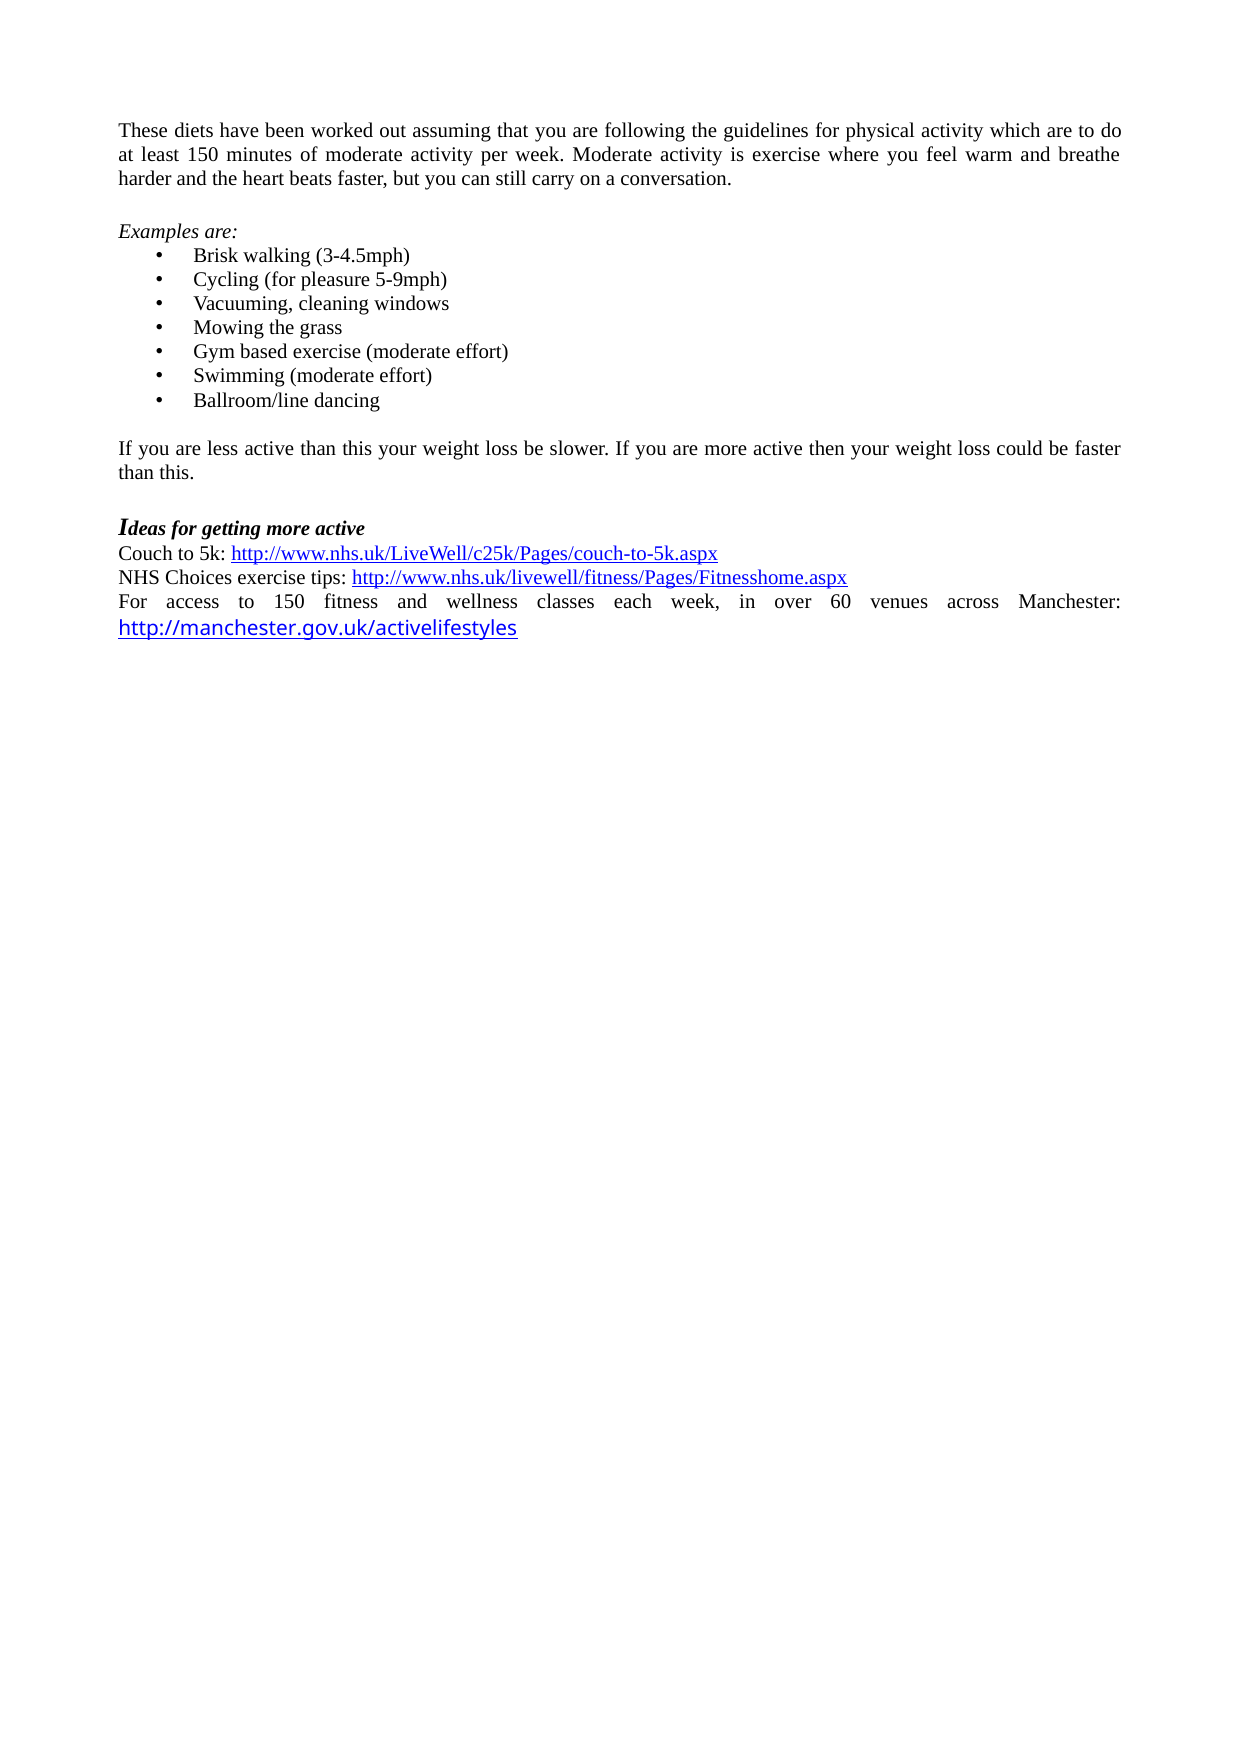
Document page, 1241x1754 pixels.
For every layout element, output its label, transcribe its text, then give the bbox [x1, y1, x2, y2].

list Vacuuming, cleaning windows [156, 291, 1122, 315]
text Ideas for getting more active [118, 512, 1122, 541]
text NHS Choices exercise tips: http://www.nhs.uk/livewell/fitness/Pages/Fitnesshome.aspx [118, 565, 1122, 589]
text If you are less active than this your weight loss be slower. If you are more active then your weight loss could be faster than this. [118, 436, 1122, 484]
list Swimming (moderate effort) [156, 363, 1122, 387]
list Mowing the grass [156, 315, 1122, 339]
text Couch to 5k: http://www.nhs.uk/LiveWell/c25k/Pages/couch-to-5k.aspx [118, 541, 1122, 565]
list Ballroom/line dancing [156, 387, 1122, 412]
text For access to 150 fitness and wellness classes each week, in over 60 venues across Manchester: http://manchester.gov.uk/activelifestyles [118, 589, 1122, 642]
text Examples are: [118, 219, 1122, 243]
text These diets have been worked out assuming that you are following the guidelines for physical activity which are to do at least 150 minutes of moderate activity per week. Moderate activity is exercise where you feel warm and breathe harder and the heart beats faster, but you can still carry on a conversation. [118, 118, 1122, 190]
list Cycling (for pleasure 5-9mph) [156, 267, 1122, 291]
list Brisk walking (3-4.5mph) [156, 243, 1122, 267]
list Gym based exercise (moderate effort) [156, 339, 1122, 363]
